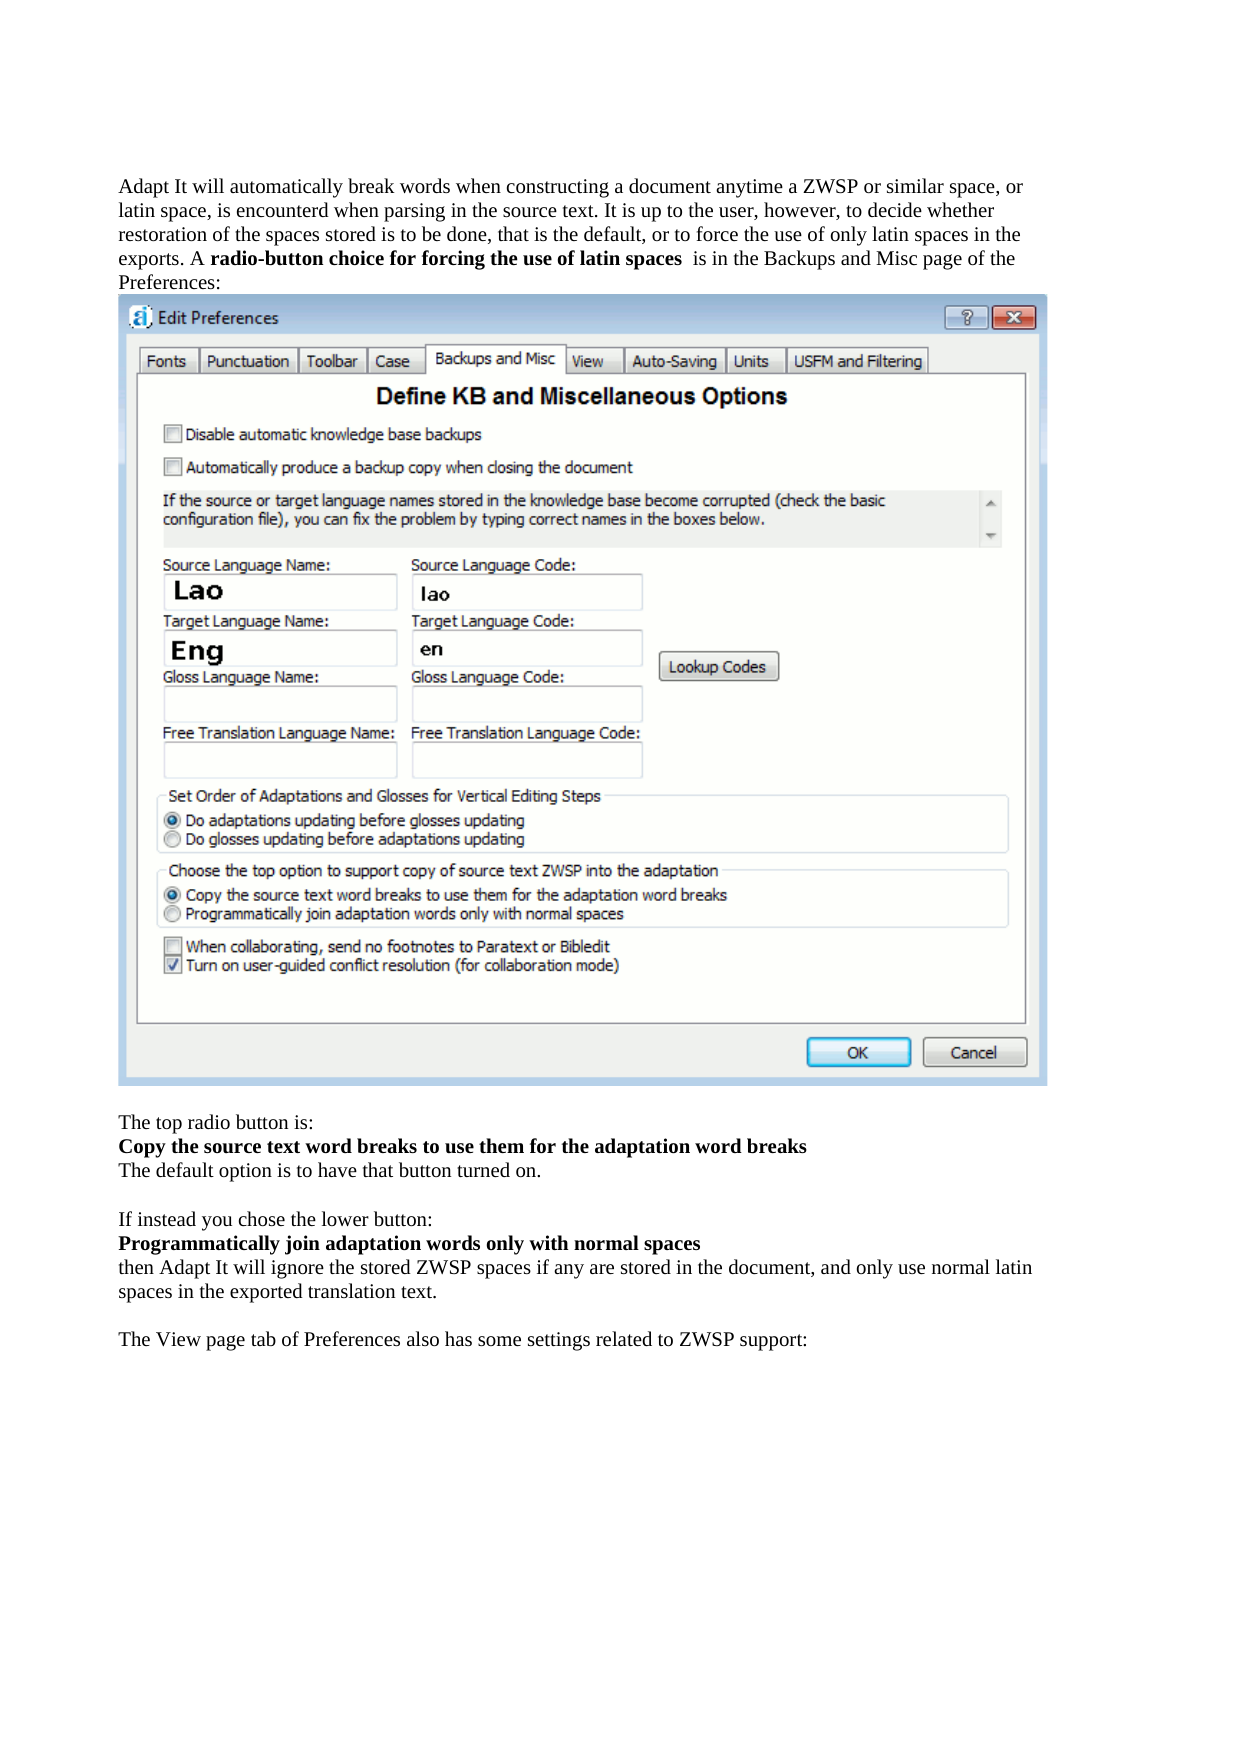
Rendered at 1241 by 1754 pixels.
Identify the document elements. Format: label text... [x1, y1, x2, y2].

text The top radio button is: [118, 1110, 1048, 1134]
text The View page tab of Preferences also has some settings related to ZWSP support: [118, 1327, 1048, 1351]
text Copy the source text word breaks to use them for the adaptation word breaks [118, 1134, 1048, 1158]
text Adapt It will automatically break words when constructing a document anytime a ZWSP or similar space, or latin space, is encounterd when parsing in the source text. It is up to the user, however, to decide whether restoration of the spaces stored is to be done, that is the default, or to force the use of only latin spaces in the exports. A radio-button choice for forcing the use of latin spaces is in the Backups and Misc page of the Preferences: [118, 174, 1048, 294]
text The default option is to have that button turned on. [118, 1158, 1048, 1182]
text If instead you chose the lower button: [118, 1206, 1048, 1231]
picture [118, 294, 1048, 1086]
text then Adapt It will ignore the stored ZWSP spaces if any are stored in the document, and only use normal latin spaces in the exported translation text. [118, 1254, 1048, 1303]
text Programmatically join adaptation words only with normal spaces [118, 1231, 1048, 1254]
